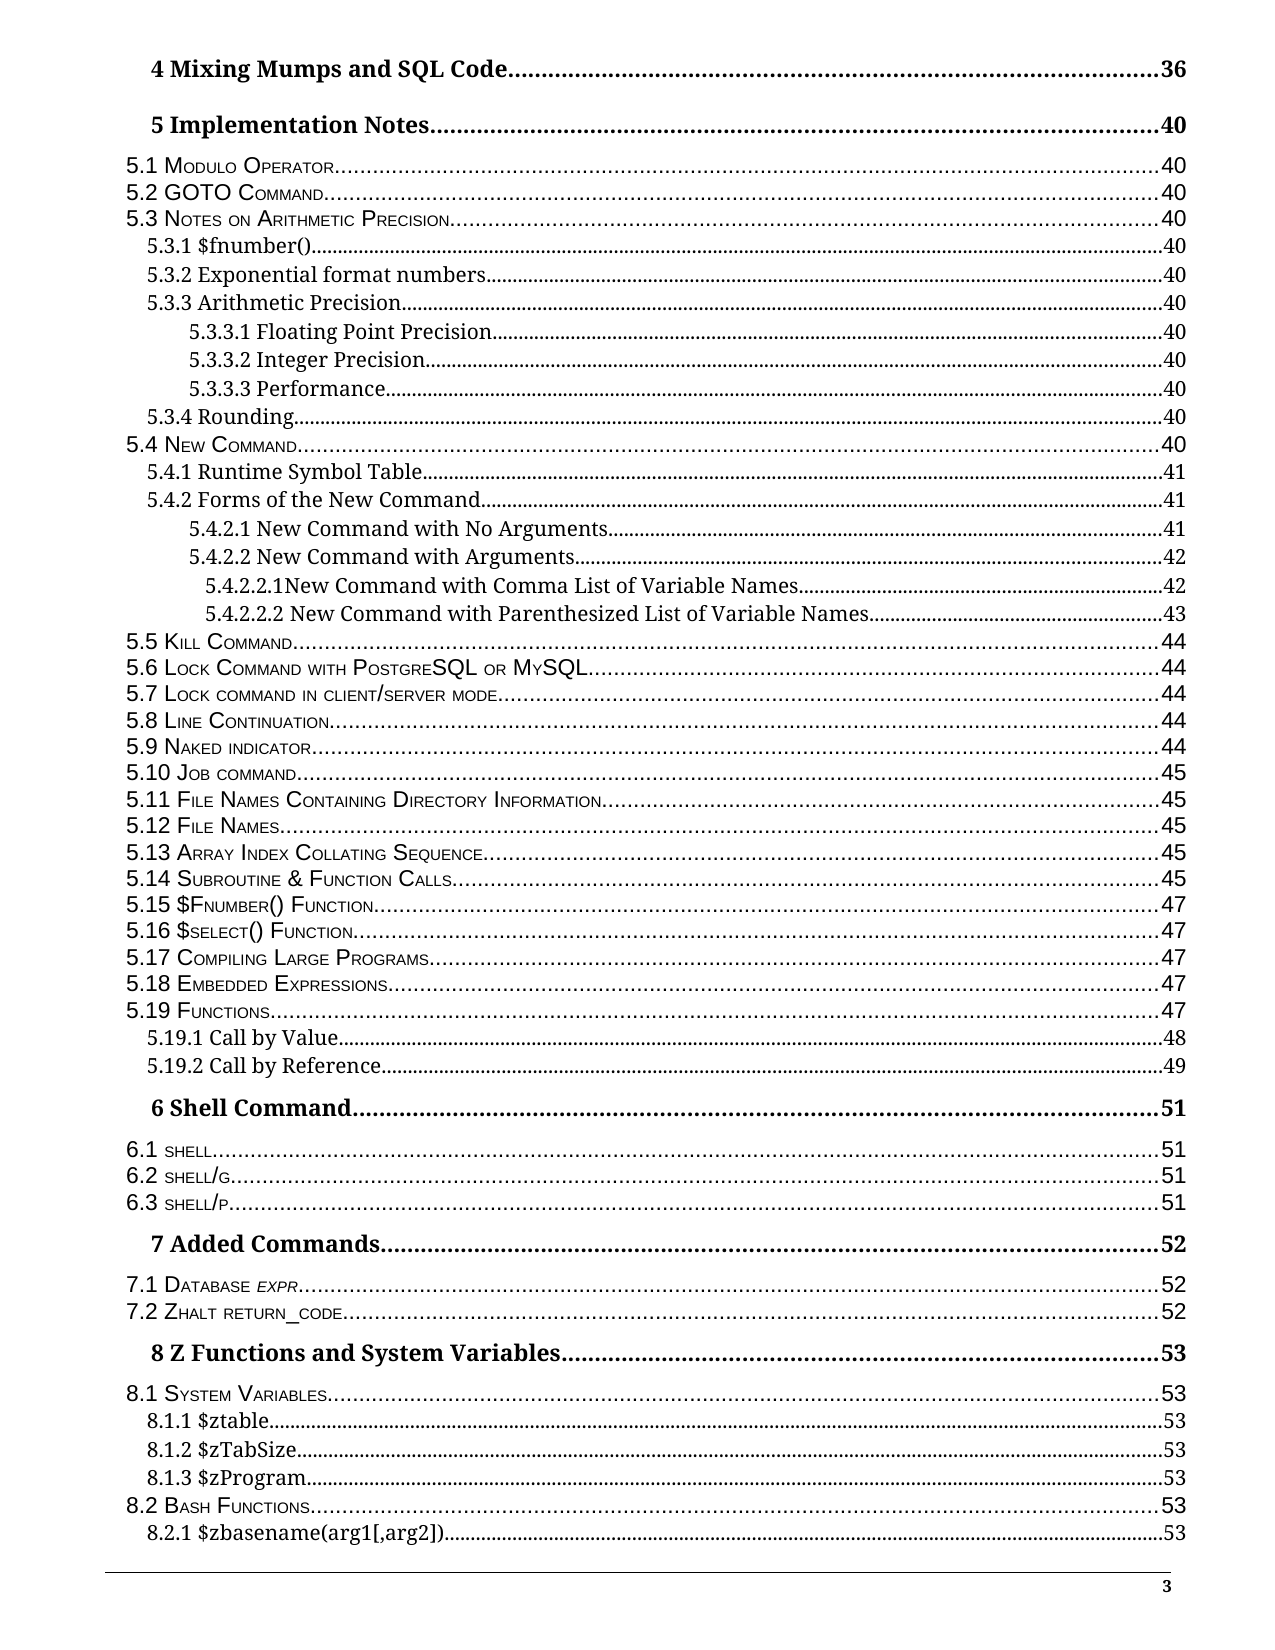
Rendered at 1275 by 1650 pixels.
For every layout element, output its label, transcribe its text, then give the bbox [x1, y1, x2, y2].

text 5.17 Compiling Large Programs 47 [126, 944, 1186, 970]
text 5.16 $select() Function 47 [126, 917, 1186, 944]
text 5.4.2.2.2 New Command with Parenthesized List of Variable Names 43 [205, 599, 1186, 628]
text 5.3.4 Rounding 40 [147, 402, 1186, 431]
text 5.3 Notes on Arithmetic Precision 40 [126, 205, 1186, 232]
text 5.4.2.2.1New Command with Comma List of Variable Names 42 [205, 571, 1186, 599]
text 5.4.1 Runtime Symbol Table 41 [147, 457, 1186, 485]
text 6.1 shell 51 [126, 1136, 1186, 1162]
text 5.4 New Command 40 [126, 431, 1186, 457]
text 6.3 shell/p 51 [126, 1189, 1186, 1215]
text 8.2.1 $zbasename(arg1[,arg2]) 53 [147, 1518, 1186, 1547]
text 5.3.3.2 Integer Precision 40 [147, 345, 1186, 374]
text 5.3.3.3 Performance 40 [147, 374, 1186, 402]
text 5.5 Kill Command 44 [126, 628, 1186, 654]
text 5.19.2 Call by Reference. 49 [147, 1051, 1186, 1080]
text 5.19 Functions 47 [126, 997, 1186, 1023]
text 7.1 Database expr 52 [126, 1271, 1186, 1298]
text 5.4.2.2 New Command with Arguments 42 [147, 542, 1186, 571]
text 5.3.2 Exponential format numbers 40 [147, 260, 1186, 288]
text 5.12 File Names 45 [126, 812, 1186, 838]
text 5.6 Lock Command with PostgreSQL or MySQL 44 [126, 654, 1186, 680]
text 7 Added Commands 52 [105, 1228, 1186, 1259]
text 5.10 Job command 45 [126, 759, 1186, 786]
text 8.1.1 $ztable 53 [147, 1407, 1186, 1435]
text 5.1 Modulo Operator 40 [126, 152, 1186, 179]
text 5.14 Subroutine & Function Calls 45 [126, 865, 1186, 891]
text 8 Z Functions and System Variables 53 [105, 1337, 1186, 1368]
text 5.4.2.1 New Command with No Arguments 41 [147, 514, 1186, 542]
text 5.11 File Names Containing Directory Information 45 [126, 786, 1186, 812]
text 7.2 Zhalt return_code 52 [126, 1298, 1186, 1324]
text 5.8 Line Continuation 44 [126, 707, 1186, 733]
text 5.3.1 $fnumber() 40 [147, 232, 1186, 260]
text 8.1.3 $zProgram 53 [147, 1463, 1186, 1492]
text 5.9 Naked indicator 44 [126, 733, 1186, 759]
text 5.18 Embedded Expressions 47 [126, 970, 1186, 997]
text 5.19.1 Call by Value 48 [147, 1023, 1186, 1051]
text 5.2 GOTO Command 40 [126, 179, 1186, 205]
text 5.3.3.1 Floating Point Precision 40 [147, 317, 1186, 345]
text 8.2 Bash Functions 53 [126, 1492, 1186, 1518]
text 6.2 shell/g 51 [126, 1162, 1186, 1189]
text 5.13 Array Index Collating Sequence 45 [126, 838, 1186, 865]
text 5.3.3 Arithmetic Precision 40 [147, 288, 1186, 317]
text 5.7 Lock command in client/server mode 44 [126, 680, 1186, 707]
text 8.1 System Variables 53 [126, 1380, 1186, 1407]
text 5 Implementation Notes 40 [105, 109, 1186, 140]
text 5.4.2 Forms of the New Command 41 [147, 485, 1186, 514]
text 6 Shell Command 51 [105, 1092, 1186, 1123]
text 4 Mixing Mumps and SQL Code 36 [105, 52, 1186, 84]
text 8.1.2 $zTabSize 53 [147, 1435, 1186, 1463]
text 5.15 $Fnumber() Function 47 [126, 891, 1186, 917]
